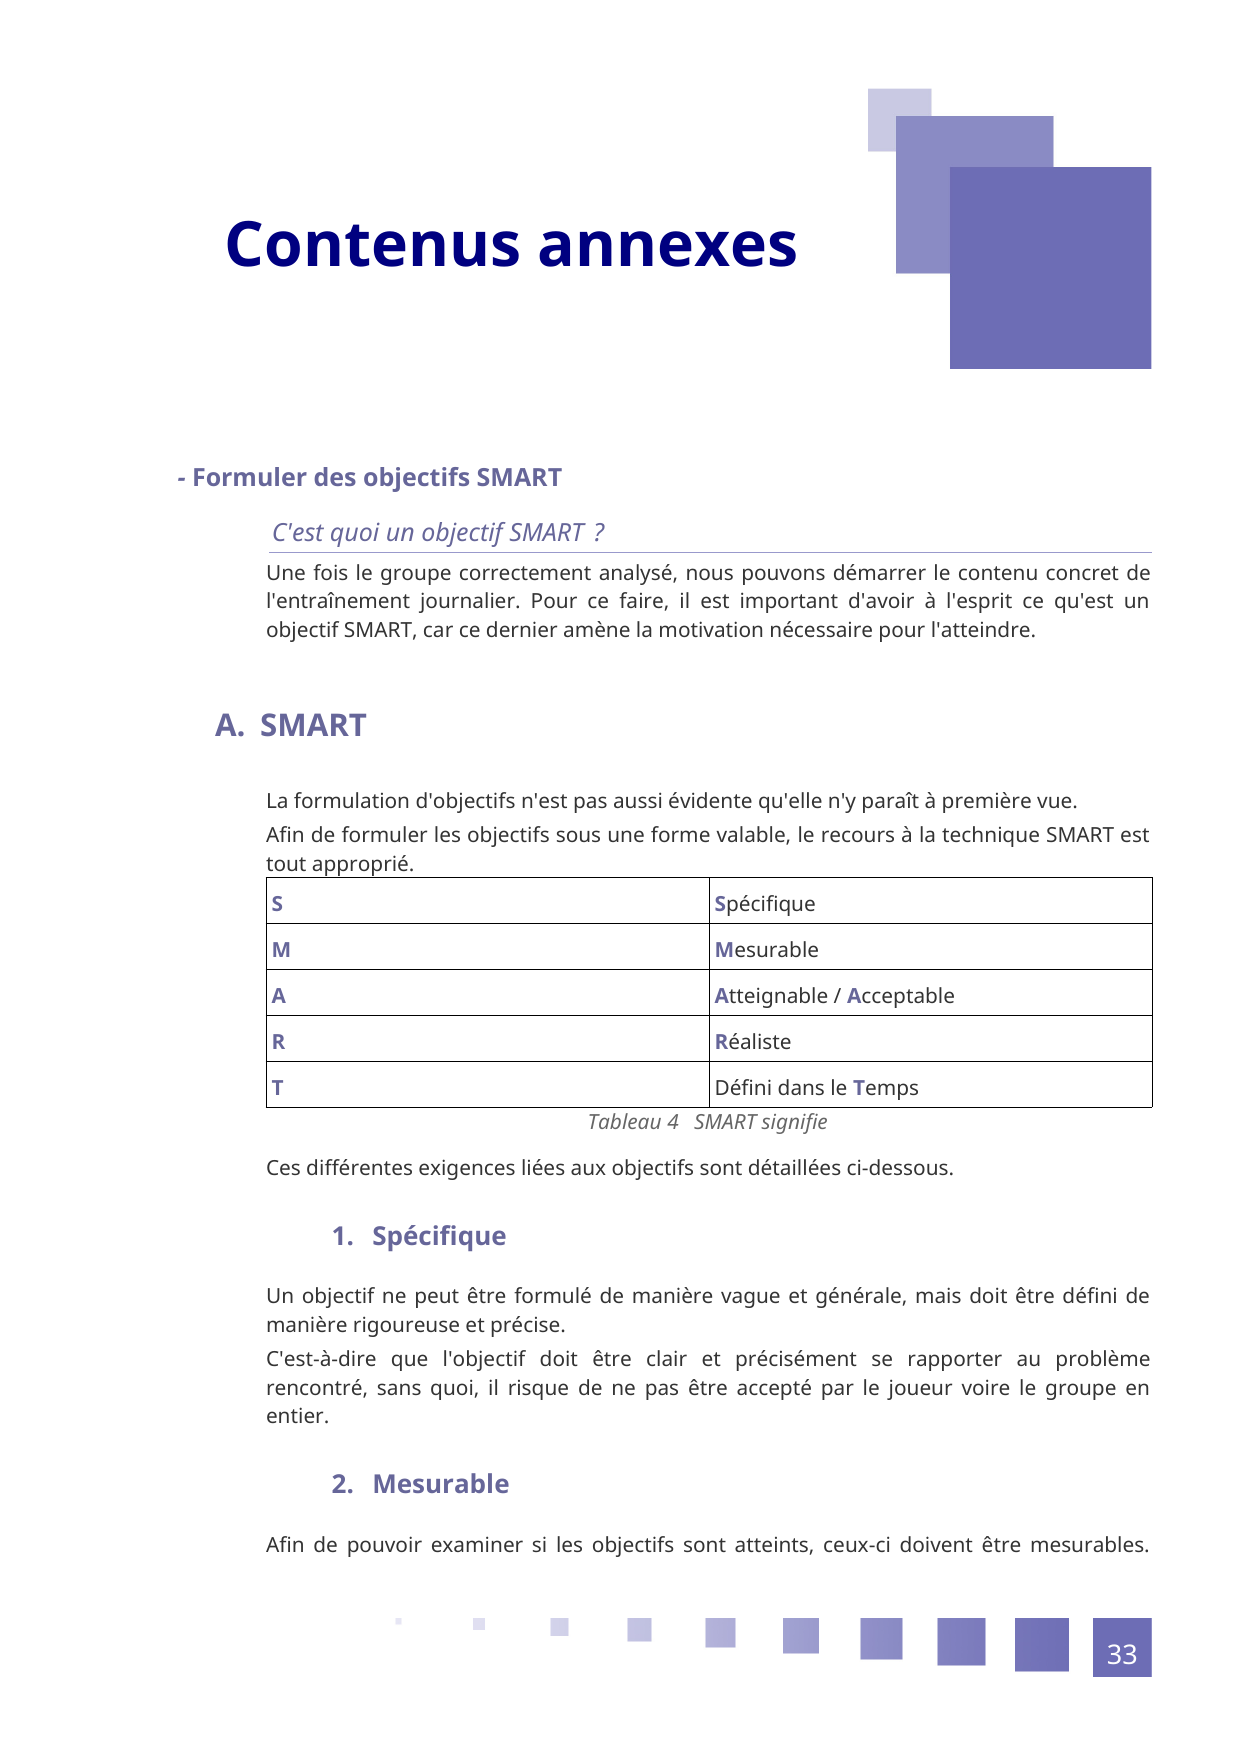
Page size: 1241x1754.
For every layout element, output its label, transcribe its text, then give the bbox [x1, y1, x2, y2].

table_cell T [267, 1062, 709, 1107]
title Mesurable [325, 1465, 1152, 1501]
text Afin de pouvoir examiner si les objectifs sont atteints, ceux-ci doivent être mesurables. [266, 1530, 1152, 1558]
table_cell Réaliste [710, 1016, 1152, 1061]
table_cell A [267, 970, 709, 1015]
text Afin de formuler les objectifs sous une forme valable, le recours à la technique SMART est tout approprié. [266, 820, 1152, 877]
table_cell Défini dans le Temps [710, 1062, 1152, 1107]
title Spécifique [325, 1217, 1152, 1253]
picture [351, 88, 1152, 460]
picture [351, 1618, 1152, 1678]
text C'est-à-dire que l'objectif doit être clair et précisément se rapporter au problème rencontré, sans quoi, il risque de ne pas être accepté par le joueur voire le groupe en entier. [266, 1344, 1152, 1430]
picture [351, 553, 1152, 558]
table_cell Mesurable [710, 924, 1152, 969]
title - Formuler des objectifs SMART [177, 460, 1152, 494]
text Ces différentes exigences liées aux objectifs sont détaillées ci-dessous. [266, 1153, 1152, 1182]
text Un objectif ne peut être formulé de manière vague et générale, mais doit être défini de manière rigoureuse et précise. [266, 1282, 1152, 1338]
text Une fois le groupe correctement analysé, nous pouvons démarrer le contenu concret de l'entraînement journalier. Pour ce faire, il est important d'avoir à l'esprit ce qu'est un objectif SMART, car ce dernier amène la motivation nécessaire pour l'atteindre. [266, 558, 1152, 643]
picture [351, 643, 1152, 702]
title Tableau 4 SMART signifie [266, 1108, 1152, 1136]
table_header Spécifique [710, 878, 1152, 923]
text La formulation d'objectifs n'est pas aussi évidente qu'elle n'y paraît à première vue. [266, 786, 1152, 814]
table_cell Atteignable / Acceptable [710, 970, 1152, 1015]
title C'est quoi un objectif SMART ? [269, 512, 1152, 552]
title SMART [207, 702, 1152, 745]
title Contenus annexes [224, 199, 868, 284]
table_header S [267, 878, 709, 923]
picture [351, 814, 1152, 820]
picture [351, 494, 1152, 512]
picture [351, 745, 1152, 786]
table_cell R [267, 1016, 709, 1061]
table_cell M [267, 924, 709, 969]
